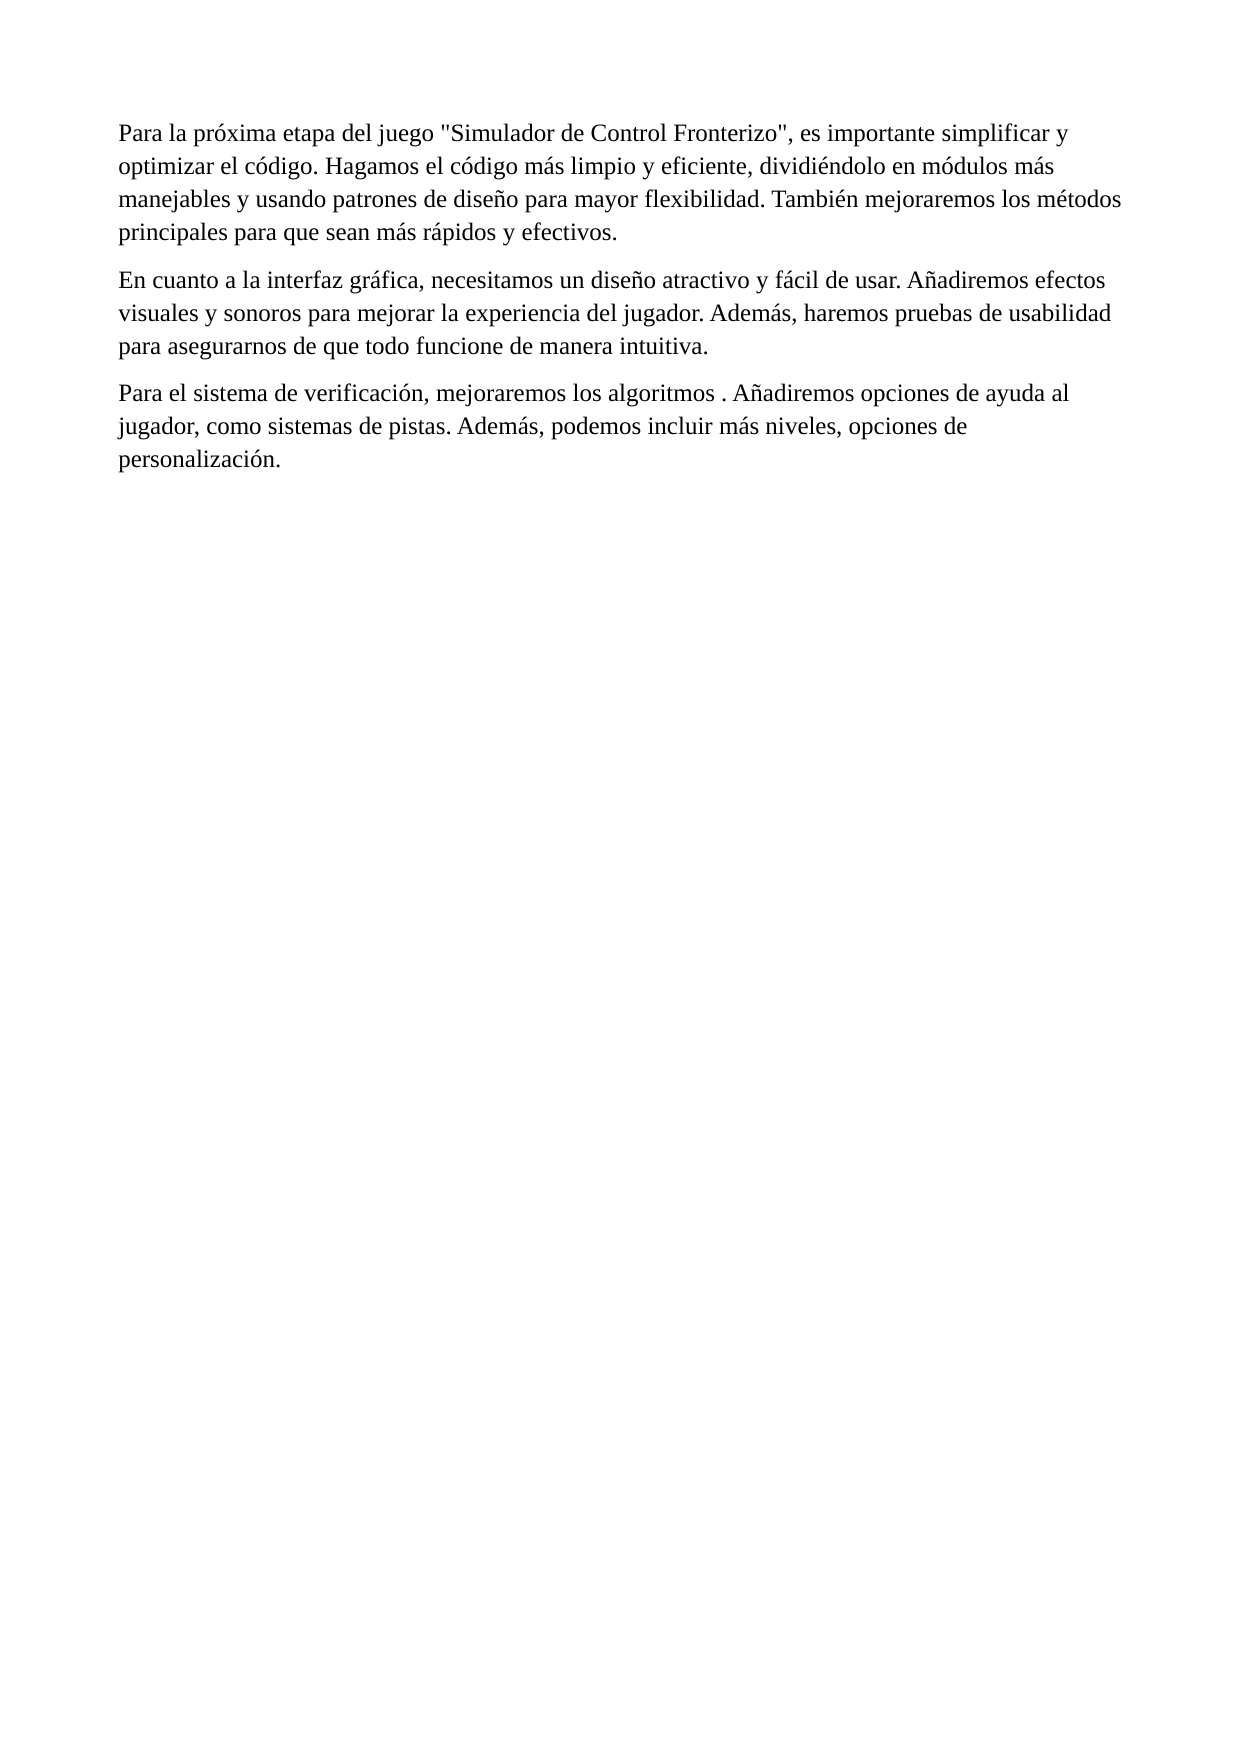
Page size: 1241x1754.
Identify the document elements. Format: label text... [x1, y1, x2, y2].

text Para la próxima etapa del juego "Simulador de Control Fronterizo", es importante simplificar y optimizar el código. Hagamos el código más limpio y eficiente, dividiéndolo en módulos más manejables y usando patrones de diseño para mayor flexibilidad. También mejoraremos los métodos principales para que sean más rápidos y efectivos. [118, 118, 1122, 246]
text Para el sistema de verificación, mejoraremos los algoritmos . Añadiremos opciones de ayuda al jugador, como sistemas de pistas. Además, podemos incluir más niveles, opciones de personalización. [118, 378, 1122, 473]
text En cuanto a la interfaz gráfica, necesitamos un diseño atractivo y fácil de usar. Añadiremos efectos visuales y sonoros para mejorar la experiencia del jugador. Además, haremos pruebas de usabilidad para asegurarnos de que todo funcione de manera intuitiva. [118, 265, 1122, 359]
